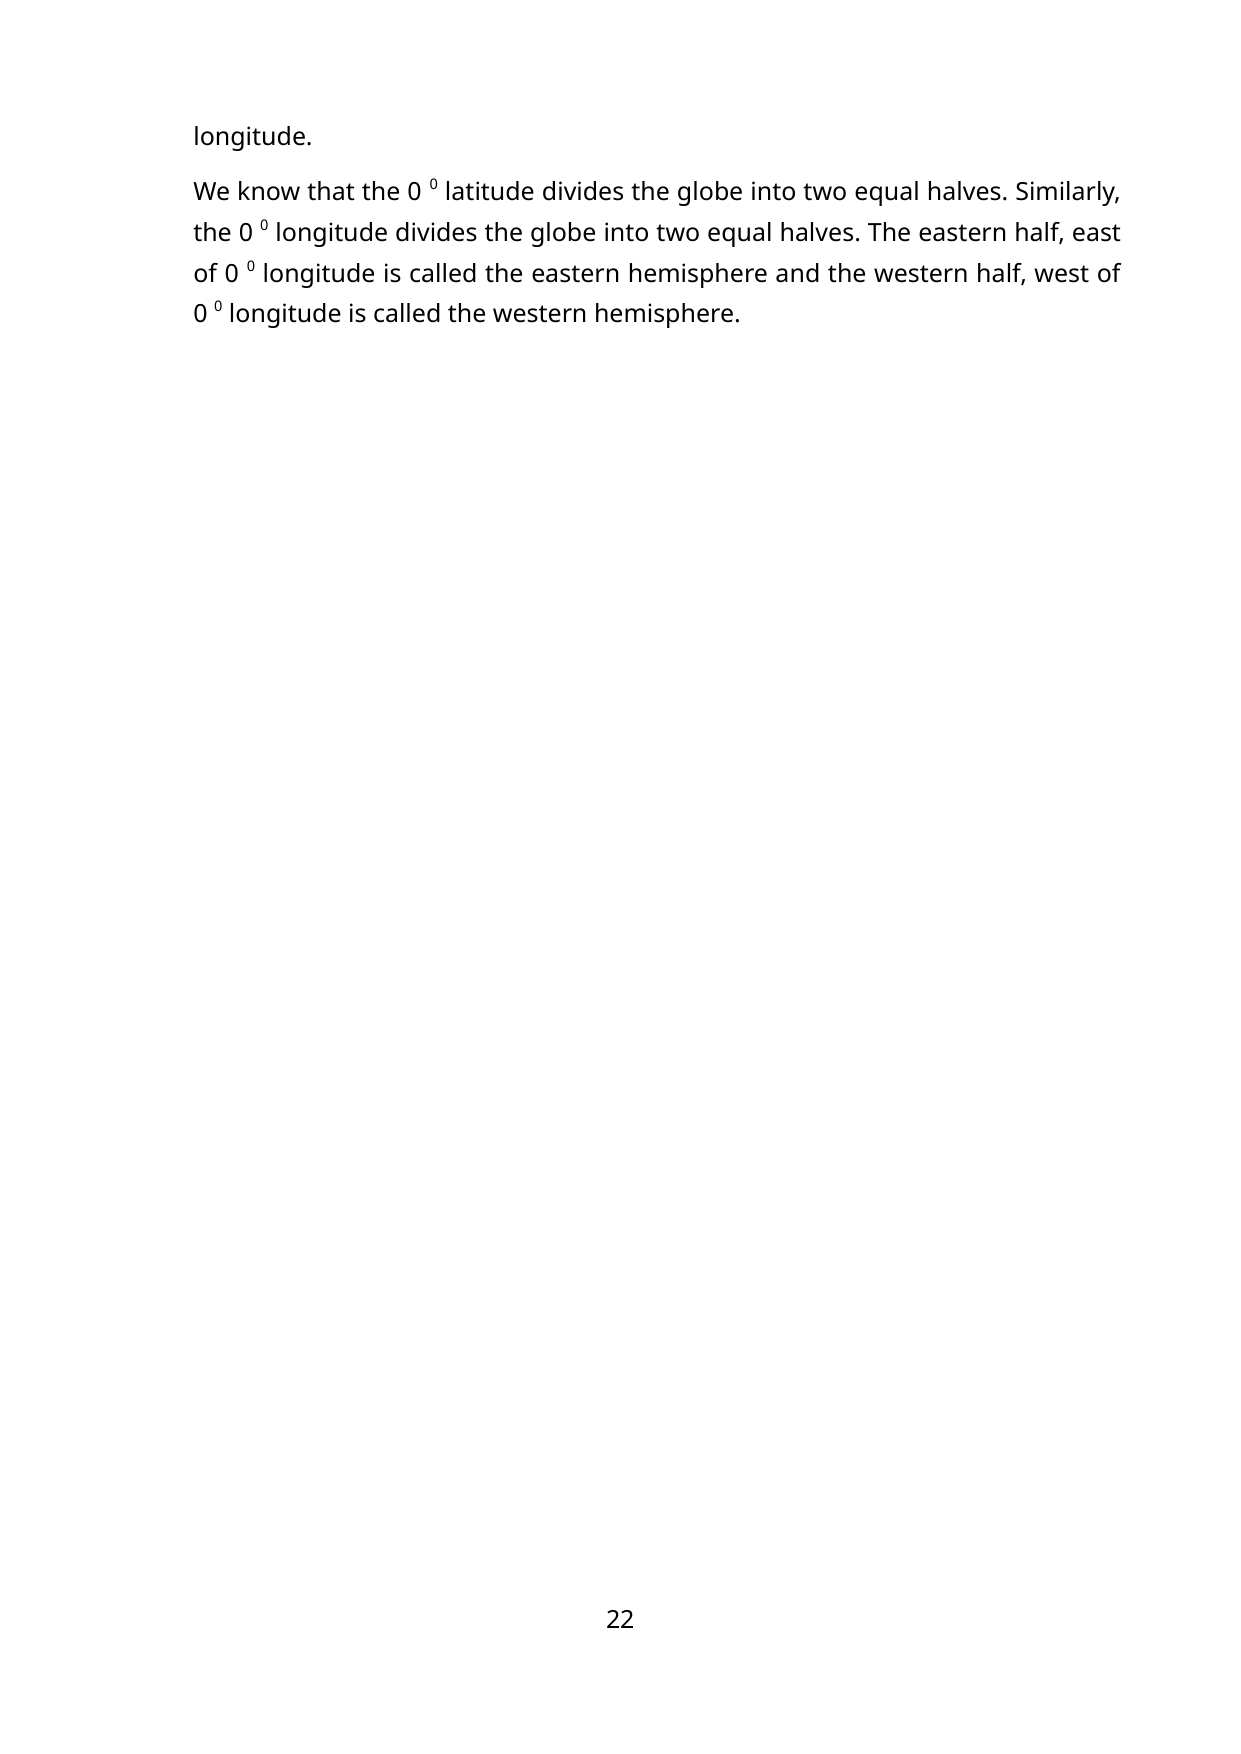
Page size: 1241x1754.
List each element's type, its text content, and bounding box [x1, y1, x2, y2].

list longitude. [156, 118, 1122, 152]
list We know that the 0 0 latitude divides the globe into two equal halves. Similarly, the 0 0 longitude divides the globe into two equal halves. The eastern half, east of 0 0 longitude is called the eastern hemisphere and the western half, west of 0 0 longitude is called the western hemisphere. [156, 173, 1122, 330]
